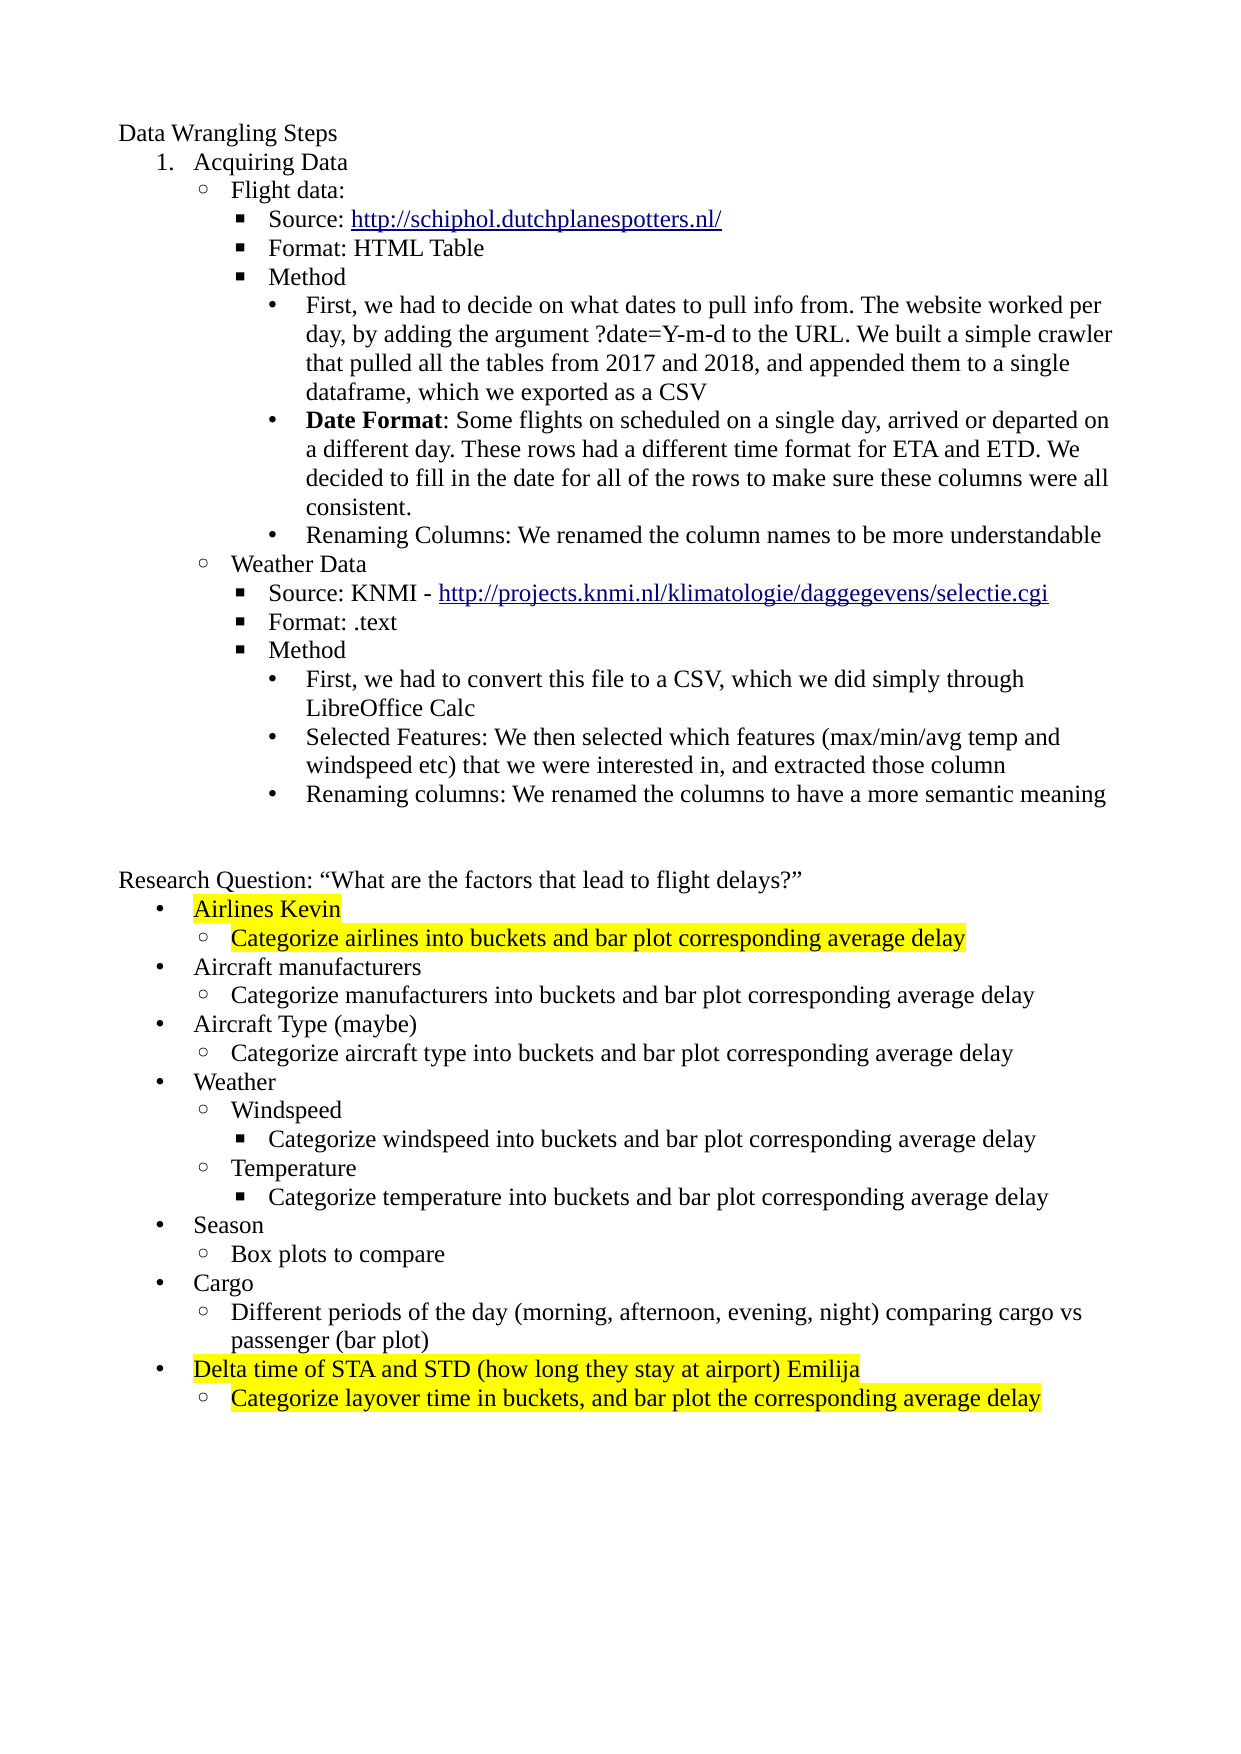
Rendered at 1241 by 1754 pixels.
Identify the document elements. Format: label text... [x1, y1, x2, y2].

list Weather Data [193, 549, 1122, 578]
list Airlines Kevin [156, 894, 1122, 923]
list Selected Features: We then selected which features (max/min/avg temp and windspeed etc) that we were interested in, and extracted those column [268, 722, 1122, 779]
list Renaming Columns: We renamed the column names to be more understandable [268, 521, 1122, 549]
list Format: .text [231, 607, 1122, 636]
list First, we had to decide on what dates to pull info from. The website worked per day, by adding the argument ?date=Y-m-d to the URL. We built a simple crawler that pulled all the tables from 2017 and 2018, and appended them to a single dataframe, which we exported as a CSV [268, 291, 1122, 406]
text Research Question: “What are the factors that lead to flight delays?” [118, 866, 1122, 894]
list Acquiring Data [156, 147, 1122, 176]
list Format: HTML Table [231, 233, 1122, 262]
list Flight data: [193, 176, 1122, 204]
list Source: KNMI - http://projects.knmi.nl/klimatologie/daggegevens/selectie.cgi [231, 578, 1122, 607]
list Different periods of the day (morning, afternoon, evening, night) comparing cargo vs passenger (bar plot) [193, 1297, 1122, 1354]
list Aircraft manufacturers [156, 952, 1122, 981]
list Delta time of STA and STD (how long they stay at airport) Emilija [156, 1354, 1122, 1383]
list Aircraft Type (maybe) [156, 1009, 1122, 1038]
list Weather [156, 1067, 1122, 1096]
list Box plots to compare [193, 1239, 1122, 1268]
text Data Wrangling Steps [118, 118, 1122, 147]
list Method [231, 636, 1122, 664]
list Categorize layover time in buckets, and bar plot the corresponding average delay [193, 1383, 1122, 1412]
list Categorize temperature into buckets and bar plot corresponding average delay [231, 1182, 1122, 1211]
list Temperature [193, 1153, 1122, 1182]
list Categorize aircraft type into buckets and bar plot corresponding average delay [193, 1038, 1122, 1067]
list Season [156, 1211, 1122, 1239]
list Windspeed [193, 1096, 1122, 1124]
list Date Format: Some flights on scheduled on a single day, arrived or departed on a different day. These rows had a different time format for ETA and ETD. We decided to fill in the date for all of the rows to make sure these columns were all consistent. [268, 406, 1122, 521]
list Cargo [156, 1268, 1122, 1297]
list Categorize manufacturers into buckets and bar plot corresponding average delay [193, 981, 1122, 1009]
list First, we had to convert this file to a CSV, which we did simply through LibreOffice Calc [268, 664, 1122, 722]
list Categorize airlines into buckets and bar plot corresponding average delay [193, 923, 1122, 952]
list Source: http://schiphol.dutchplanespotters.nl/ [231, 204, 1122, 233]
list Method [231, 262, 1122, 291]
list Categorize windspeed into buckets and bar plot corresponding average delay [231, 1124, 1122, 1153]
list Renaming columns: We renamed the columns to have a more semantic meaning [268, 779, 1122, 808]
